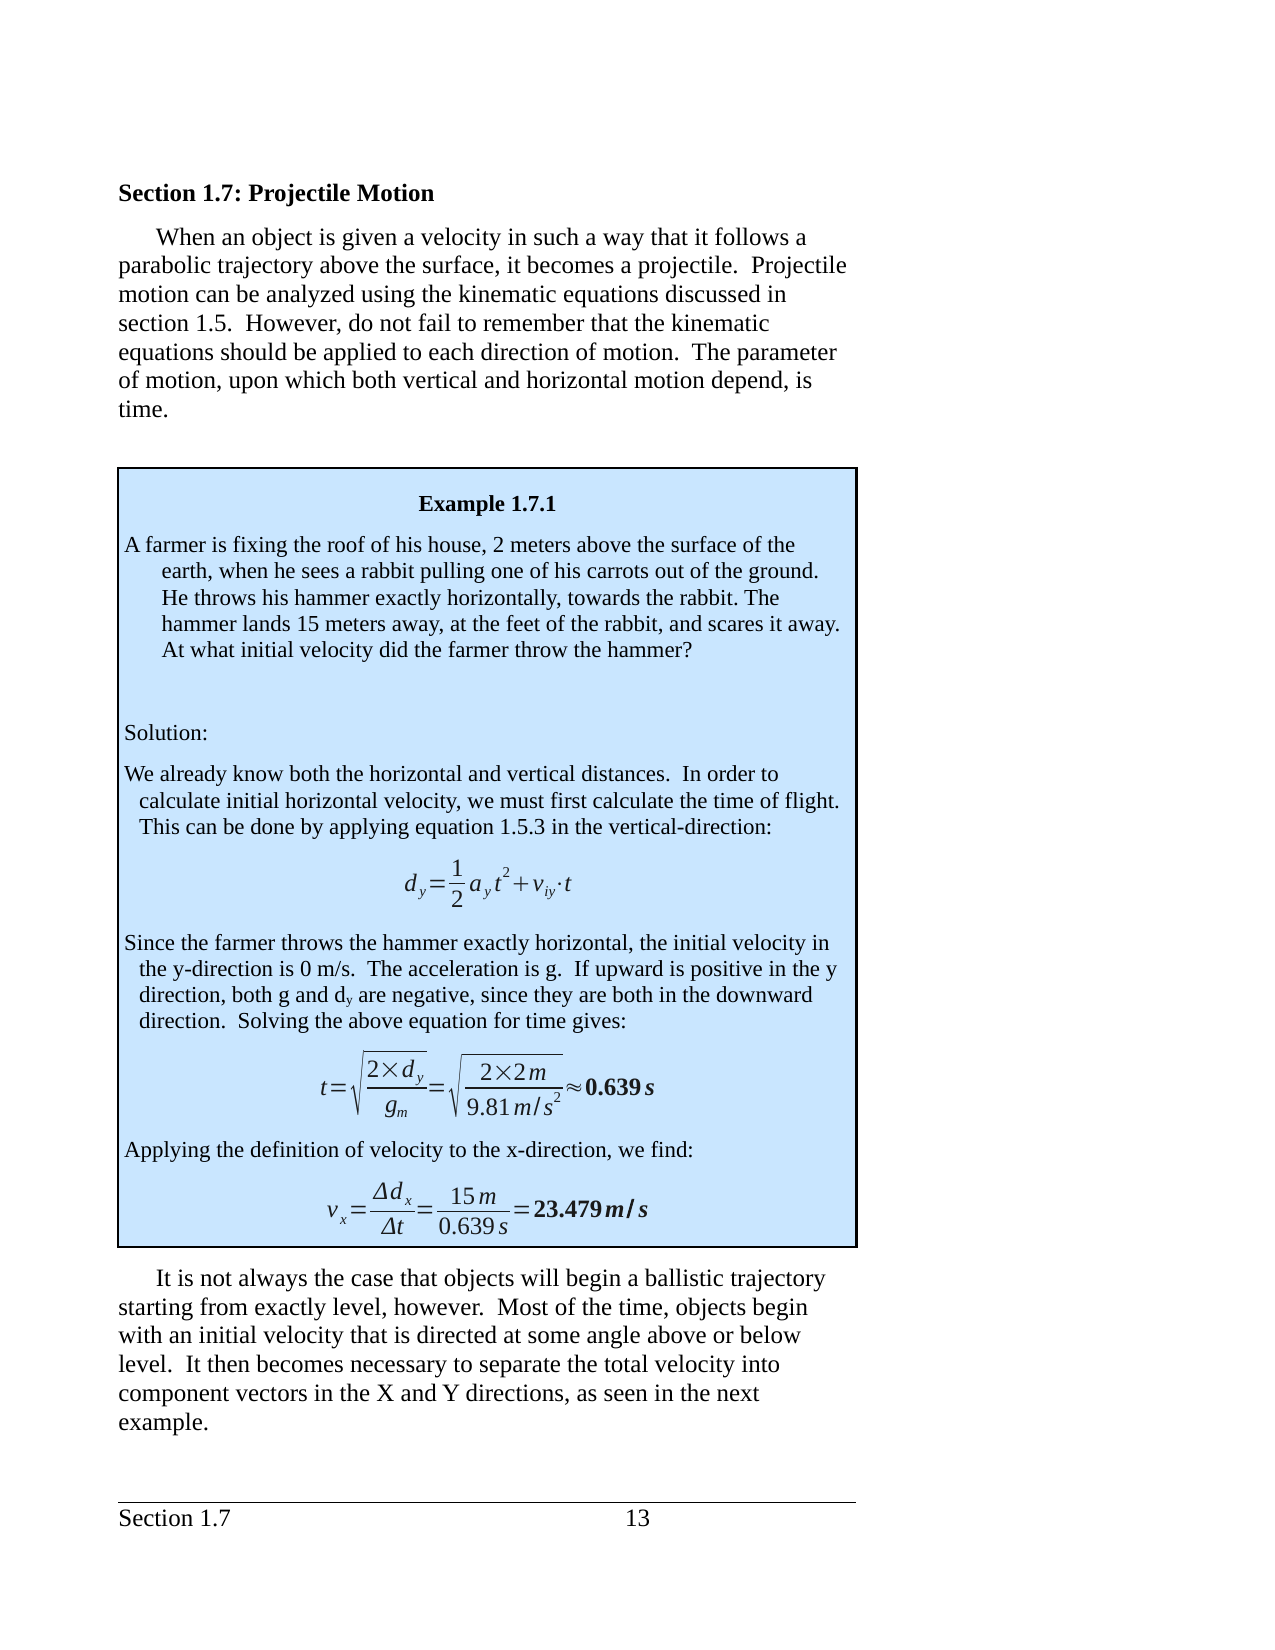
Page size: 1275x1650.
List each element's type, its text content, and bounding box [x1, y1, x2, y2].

text Section 1.7: Projectile Motion [118, 178, 856, 207]
text When an object is given a velocity in such a way that it follows a parabolic trajectory above the surface, it becomes a projectile. Projectile motion can be analyzed using the kinematic equations discussed in section 1.5. However, do not fail to remember that the kinematic equations should be applied to each direction of motion. The parameter of motion, upon which both vertical and horizontal motion depend, is time. [118, 222, 856, 423]
text It is not always the case that objects will begin a ballistic trajectory starting from exactly level, however. Most of the time, objects begin with an initial velocity that is directed at some angle above or below level. It then becomes necessary to separate the total velocity into component vectors in the X and Y directions, as seen in the next example. [118, 1263, 856, 1435]
table_header Example 1.7.1 A farmer is fixing the roof of his house, 2 meters above the surface of the earth, when he sees a rabbit pulling one of his carrots out of the ground. He throws his hammer exactly horizontally, towards the rabbit. The hammer lands 15 meters away, at the feet of the rabbit, and scares it away. At what initial velocity did the farmer throw the hammer? Solution: We already know both the horizontal and vertical distances. In order to calculate initial horizontal velocity, we must first calculate the time of flight. This can be done by applying equation 1.5.3 in the vertical-direction: Since the farmer throws the hammer exactly horizontal, the initial velocity in the y-direction is 0 m/s. The acceleration is g. If upward is positive in the y direction, both g and dy are negative, since they are both in the downward direction. Solving the above equation for time gives: Applying the definition of velocity to the x-direction, we find: [119, 469, 855, 1246]
